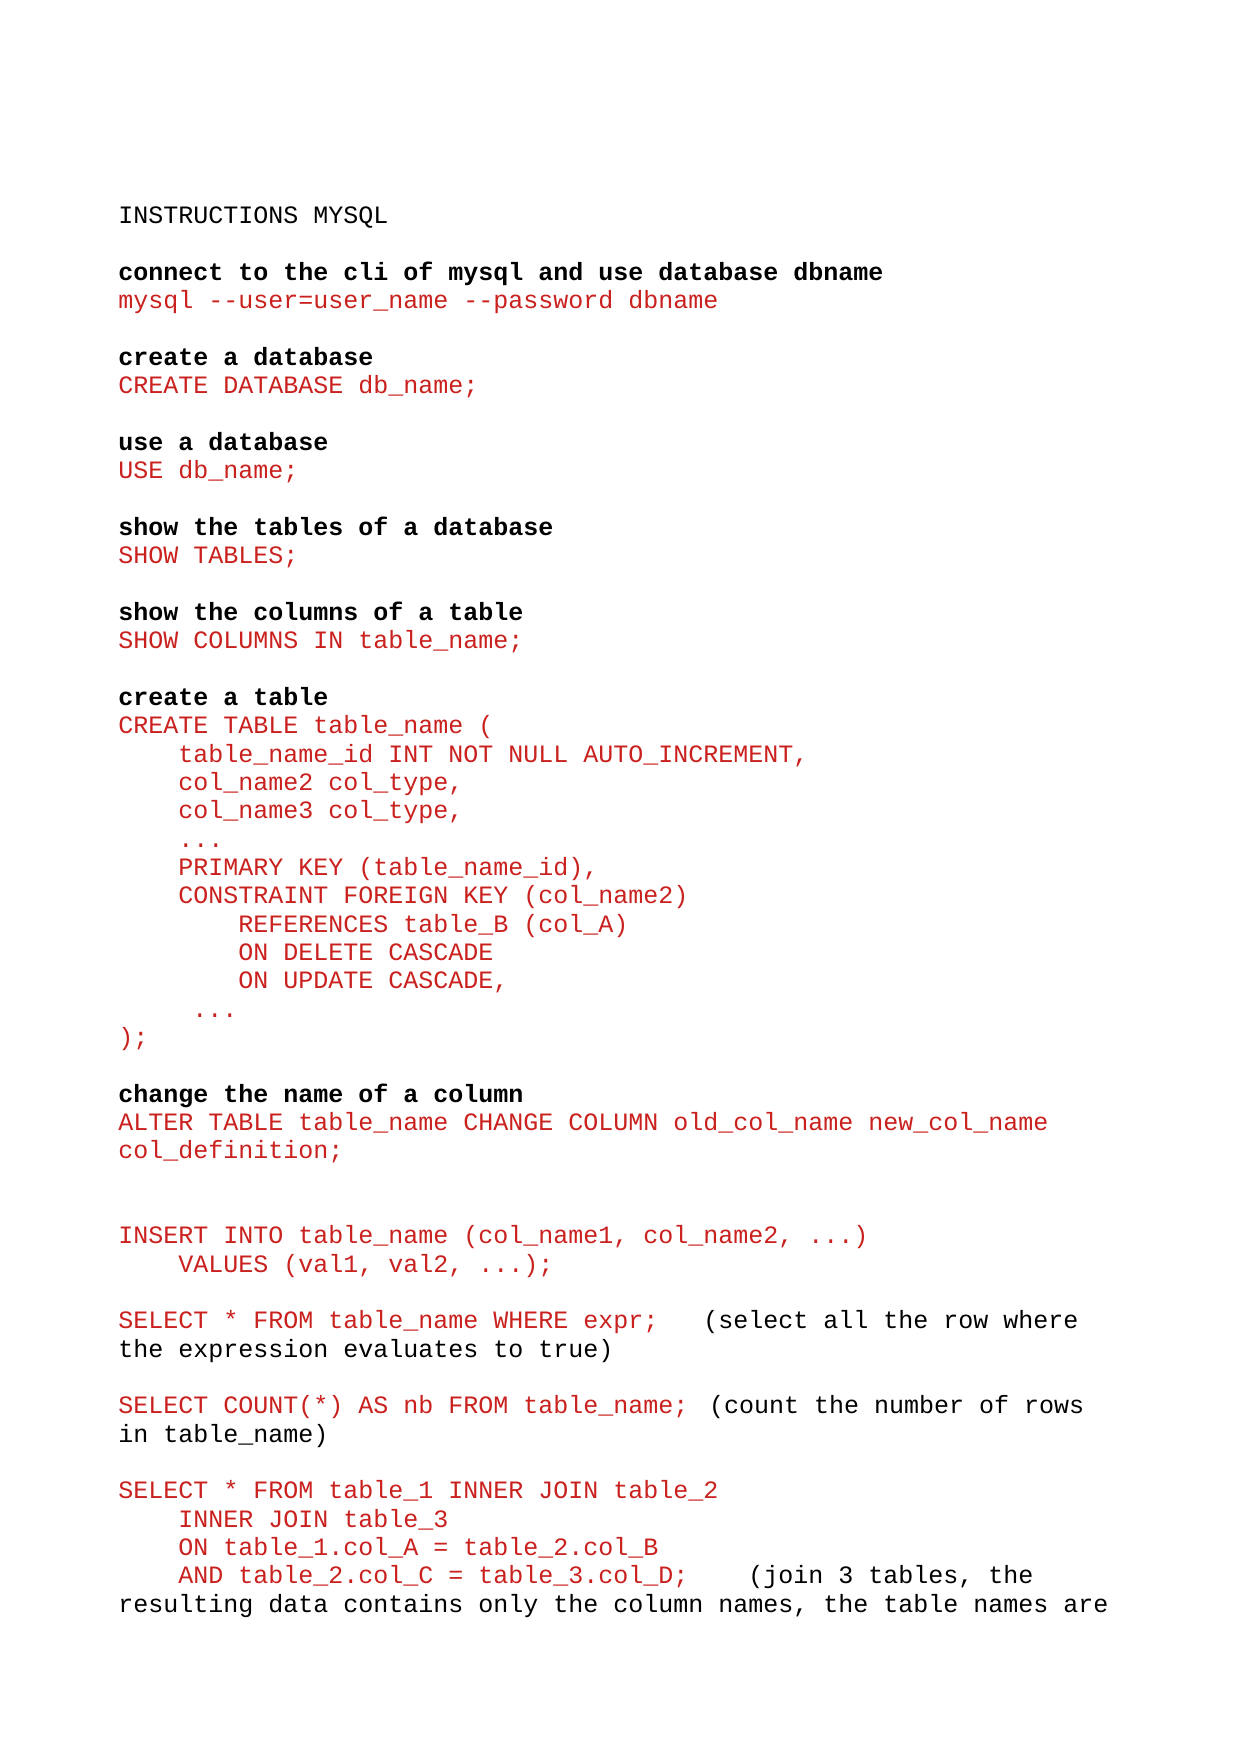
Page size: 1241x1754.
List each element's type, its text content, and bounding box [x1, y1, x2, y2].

text ON UPDATE CASCADE, [118, 968, 1122, 996]
text AND table_2.col_C = table_3.col_D; (join 3 tables, the resulting data contains only the column names, the table names are [118, 1563, 1122, 1620]
text CONSTRAINT FOREIGN KEY (col_name2) [118, 883, 1122, 911]
text INSERT INTO table_name (col_name1, col_name2, ...) [118, 1223, 1122, 1251]
text col_name2 col_type, [118, 770, 1122, 798]
text show the tables of a database [118, 515, 1122, 543]
text ... [118, 826, 1122, 855]
text SHOW TABLES; [118, 543, 1122, 571]
text SELECT * FROM table_name WHERE expr; (select all the row where the expression evaluates to true) [118, 1308, 1122, 1365]
text create a database [118, 345, 1122, 373]
text INSTRUCTIONS MYSQL [118, 203, 1122, 231]
text use a database [118, 430, 1122, 458]
text create a table [118, 685, 1122, 713]
text change the name of a column [118, 1081, 1122, 1110]
text CREATE DATABASE db_name; [118, 373, 1122, 401]
text REFERENCES table_B (col_A) [118, 911, 1122, 940]
text CREATE TABLE table_name ( [118, 713, 1122, 741]
text SHOW COLUMNS IN table_name; [118, 628, 1122, 656]
text ... [118, 996, 1122, 1025]
text ON table_1.col_A = table_2.col_B [118, 1535, 1122, 1563]
text col_name3 col_type, [118, 798, 1122, 826]
text table_name_id INT NOT NULL AUTO_INCREMENT, [118, 741, 1122, 770]
text VALUES (val1, val2, ...); [118, 1251, 1122, 1280]
text PRIMARY KEY (table_name_id), [118, 855, 1122, 883]
text ); [118, 1025, 1122, 1053]
text SELECT COUNT(*) AS nb FROM table_name; (count the number of rows in table_name) [118, 1393, 1122, 1450]
text ON DELETE CASCADE [118, 940, 1122, 968]
text mysql --user=user_name --password dbname [118, 288, 1122, 316]
text SELECT * FROM table_1 INNER JOIN table_2 [118, 1478, 1122, 1506]
text ALTER TABLE table_name CHANGE COLUMN old_col_name new_col_name col_definition; [118, 1110, 1122, 1166]
text INNER JOIN table_3 [118, 1506, 1122, 1535]
text connect to the cli of mysql and use database dbname [118, 260, 1122, 288]
text show the columns of a table [118, 600, 1122, 628]
text USE db_name; [118, 458, 1122, 486]
